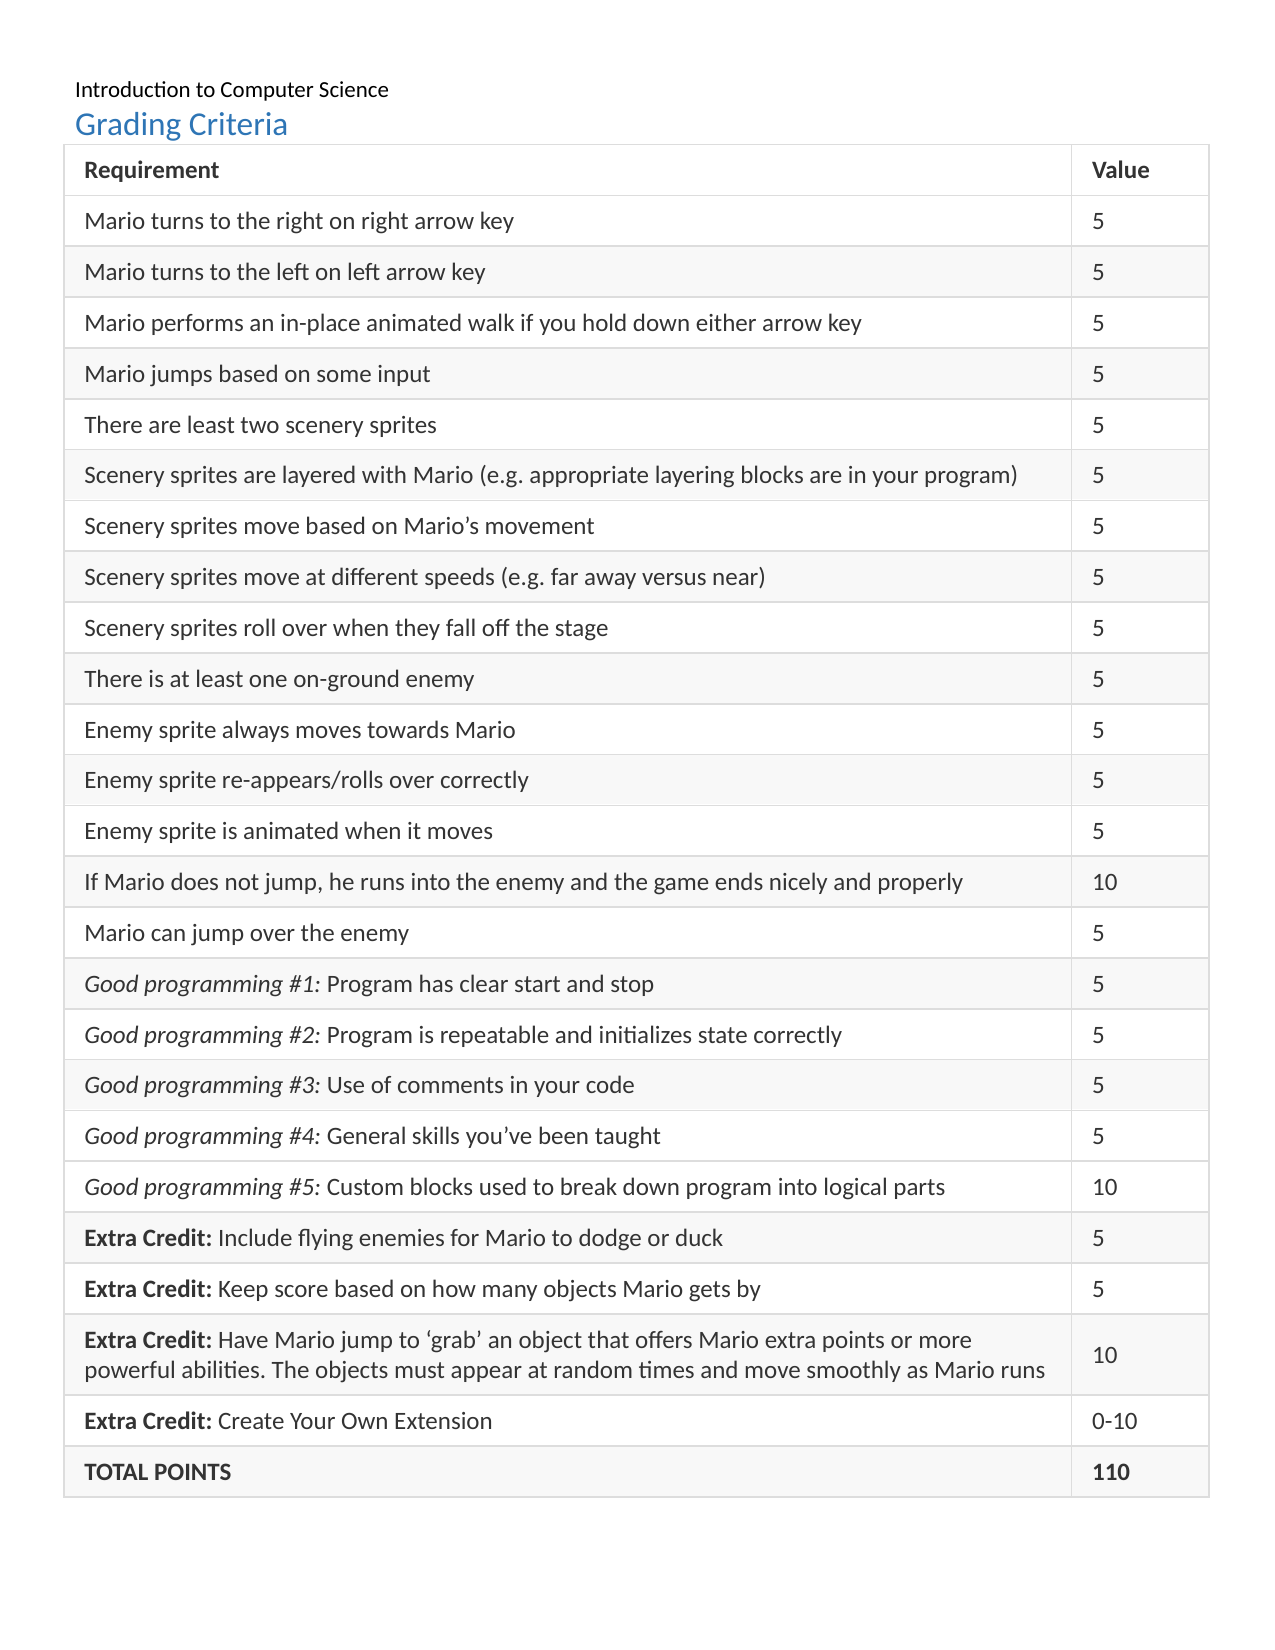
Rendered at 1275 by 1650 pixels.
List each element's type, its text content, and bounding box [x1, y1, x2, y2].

table_cell Extra Credit: Keep score based on how many objects Mario gets by [65, 1264, 1071, 1313]
table_cell Good programming #5: Custom blocks used to break down program into logical parts [65, 1162, 1071, 1211]
table_cell 5 [1072, 654, 1208, 703]
table_cell Good programming #1: Program has clear start and stop [65, 959, 1071, 1008]
table_cell Enemy sprite always moves towards Mario [65, 705, 1071, 754]
table_cell 5 [1072, 959, 1208, 1008]
table_cell Scenery sprites roll over when they fall off the stage [65, 603, 1071, 652]
table_cell 5 [1072, 603, 1208, 652]
table_cell If Mario does not jump, he runs into the enemy and the game ends nicely and properly [65, 857, 1071, 906]
table_cell 5 [1072, 1264, 1208, 1313]
table_cell 110 [1072, 1447, 1208, 1496]
table_cell TOTAL POINTS [65, 1447, 1071, 1496]
table_cell Good programming #4: General skills you’ve been taught [65, 1111, 1071, 1160]
table_cell Extra Credit: Create Your Own Extension [65, 1396, 1071, 1445]
table_cell 5 [1072, 349, 1208, 398]
table_cell 5 [1072, 1111, 1208, 1160]
table_cell Extra Credit: Include flying enemies for Mario to dodge or duck [65, 1213, 1071, 1262]
table_cell There is at least one on-ground enemy [65, 654, 1071, 703]
table_cell Good programming #3: Use of comments in your code [65, 1060, 1071, 1109]
table_cell Enemy sprite is animated when it moves [65, 806, 1071, 855]
table_cell 5 [1072, 247, 1208, 296]
table_cell 5 [1072, 705, 1208, 754]
table_cell 5 [1072, 1213, 1208, 1262]
table_cell 10 [1072, 1162, 1208, 1211]
table_cell 5 [1072, 755, 1208, 804]
table_cell Extra Credit: Have Mario jump to ‘grab’ an object that offers Mario extra points or more powerful abilities. The objects must appear at random times and move smoothly as Mario runs [65, 1315, 1071, 1394]
table_cell Scenery sprites are layered with Mario (e.g. appropriate layering blocks are in your program) [65, 450, 1071, 499]
table_header Requirement [65, 145, 1071, 194]
table_cell Mario turns to the left on left arrow key [65, 247, 1071, 296]
table_header Value [1072, 145, 1208, 194]
table_cell Good programming #2: Program is repeatable and initializes state correctly [65, 1010, 1071, 1059]
table_cell 5 [1072, 908, 1208, 957]
table_cell 5 [1072, 298, 1208, 347]
table_cell 5 [1072, 450, 1208, 499]
table_cell 10 [1072, 1315, 1208, 1394]
table_cell 5 [1072, 1060, 1208, 1109]
table_cell Mario jumps based on some input [65, 349, 1071, 398]
table_cell 5 [1072, 806, 1208, 855]
table_cell 5 [1072, 196, 1208, 245]
table_cell 0-10 [1072, 1396, 1208, 1445]
table_cell Mario performs an in-place animated walk if you hold down either arrow key [65, 298, 1071, 347]
table_cell 5 [1072, 552, 1208, 601]
table_cell 5 [1072, 1010, 1208, 1059]
table_cell 5 [1072, 501, 1208, 550]
table_cell Mario turns to the right on right arrow key [65, 196, 1071, 245]
table_cell Scenery sprites move at different speeds (e.g. far away versus near) [65, 552, 1071, 601]
table_cell Scenery sprites move based on Mario’s movement [65, 501, 1071, 550]
subtitle Grading Criteria [75, 103, 1200, 144]
table_cell Mario can jump over the enemy [65, 908, 1071, 957]
table_cell Enemy sprite re-appears/rolls over correctly [65, 755, 1071, 804]
table_cell 10 [1072, 857, 1208, 906]
table_cell There are least two scenery sprites [65, 400, 1071, 449]
table_cell 5 [1072, 400, 1208, 449]
